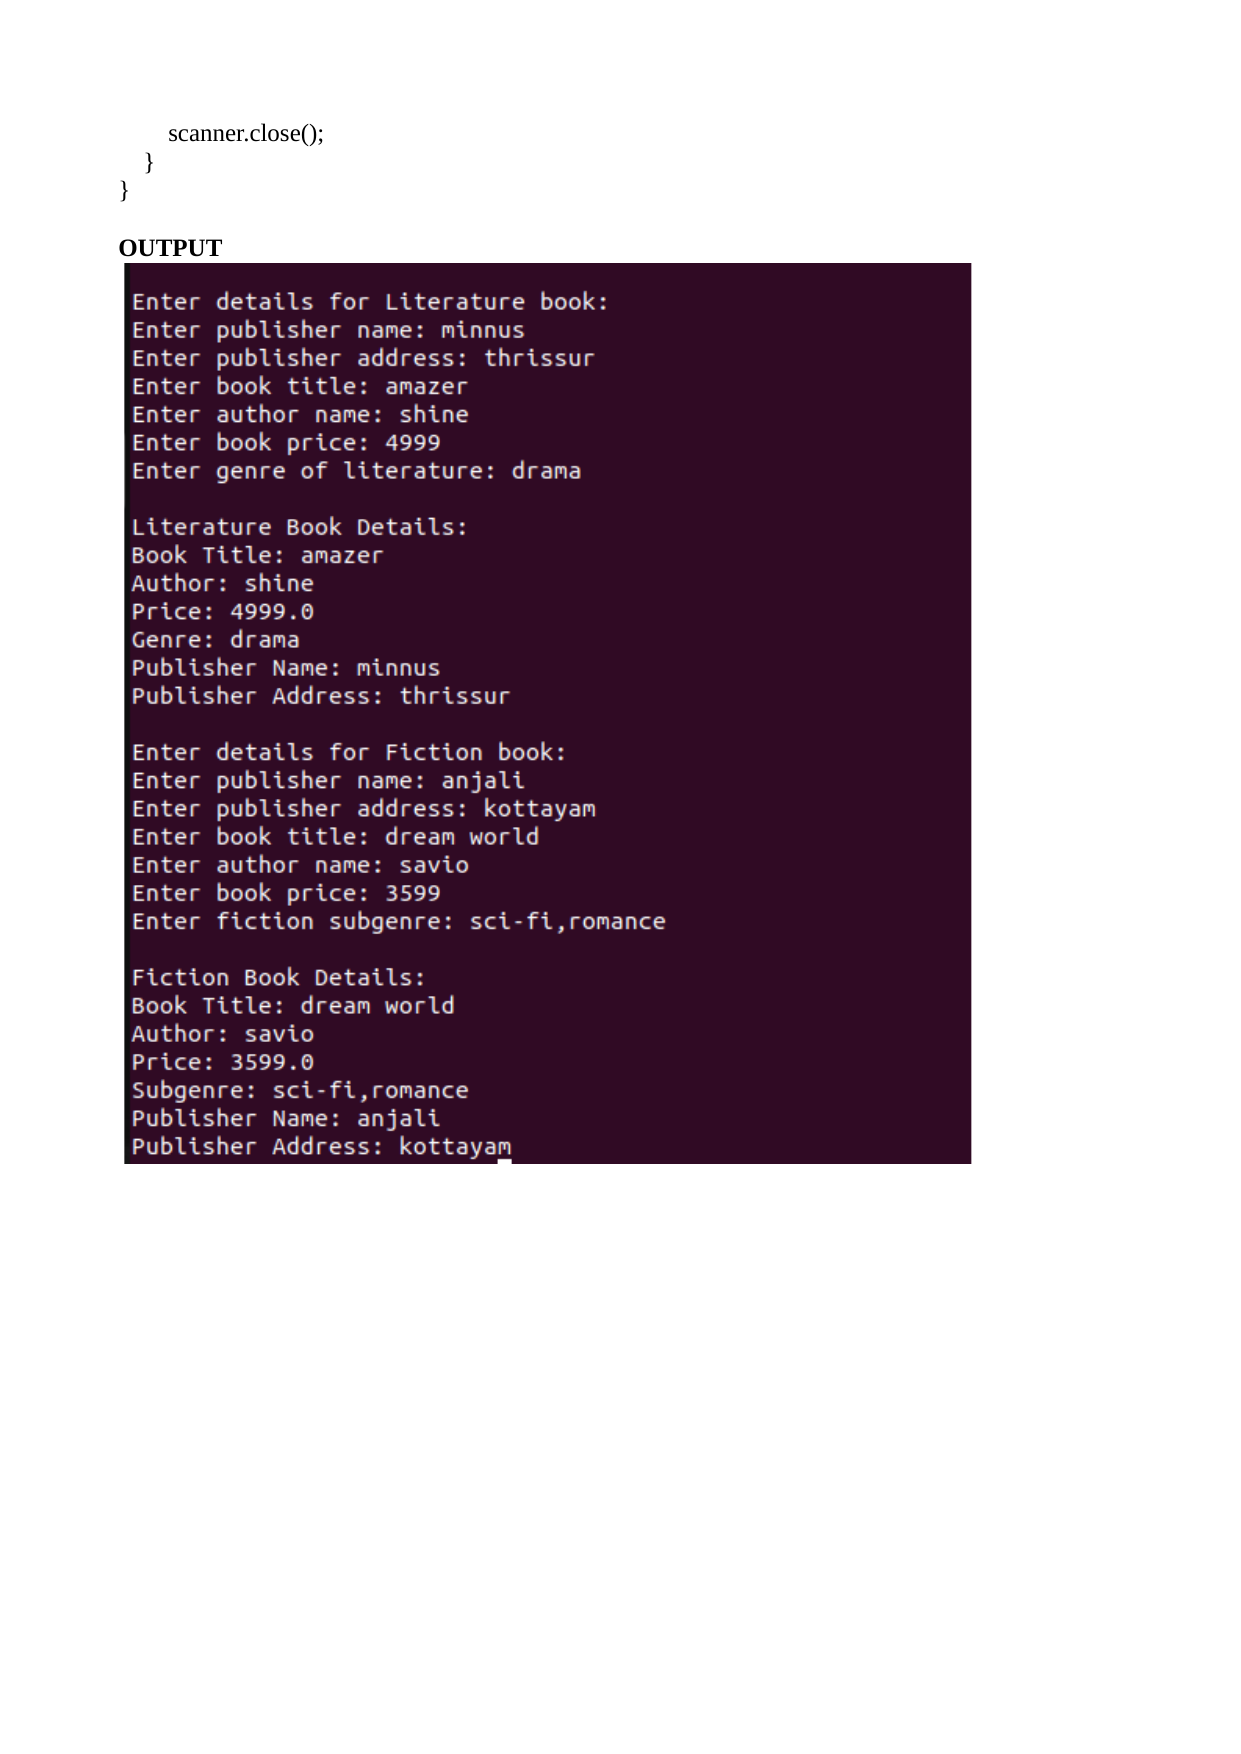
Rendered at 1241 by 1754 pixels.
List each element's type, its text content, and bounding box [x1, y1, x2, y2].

text } [118, 147, 1122, 176]
text scanner.close(); [118, 118, 1122, 147]
text OUTPUT [118, 233, 1122, 262]
picture [124, 263, 972, 1164]
text } [118, 176, 1122, 204]
